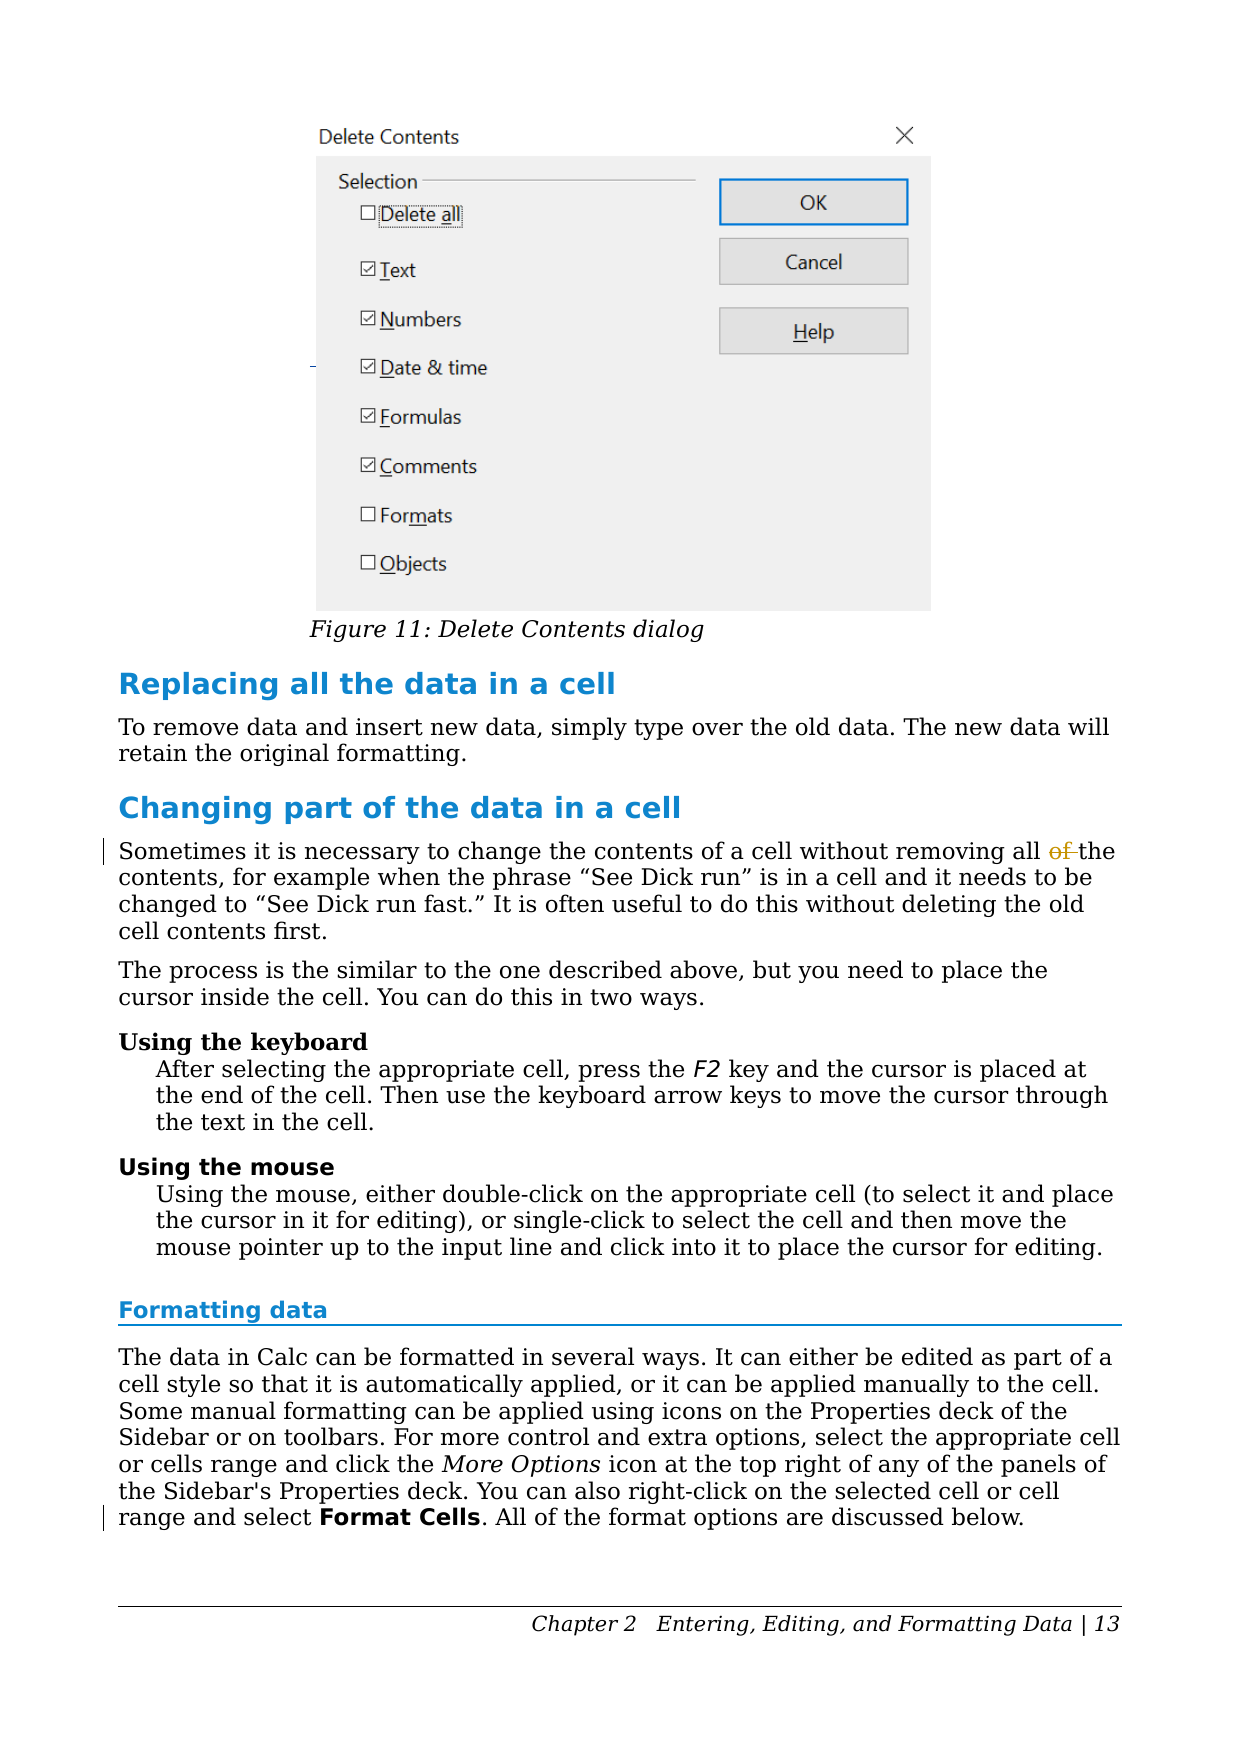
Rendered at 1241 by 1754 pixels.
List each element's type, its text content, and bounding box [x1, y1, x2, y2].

text Using the keyboard [118, 1029, 1122, 1056]
text Sometimes it is necessary to change the contents of a cell without removing all the contents, for example when the phrase “See Dick run” is in a cell and it needs to be changed to “See Dick run fast.” It is often useful to do this without deleting the old cell contents first. [118, 838, 1122, 944]
subtitle Changing part of the data in a cell [118, 792, 1122, 826]
text Figure 11: Delete Contents dialog [309, 617, 931, 643]
subtitle Replacing all the data in a cell [118, 668, 1122, 702]
text Using the mouse [118, 1154, 1122, 1181]
text After selecting the appropriate cell, press the F2 key and the cursor is placed at the end of the cell. Then use the keyboard arrow keys to move the cursor through the text in the cell. [156, 1056, 1122, 1136]
text Using the mouse, either double-click on the appropriate cell (to select it and place the cursor in it for editing), or single-click to select the cell and then move the mouse pointer up to the input line and click into it to place the cursor for editing. [156, 1181, 1122, 1261]
text To remove data and insert new data, simply type over the old data. The new data will retain the original formatting. [118, 714, 1122, 767]
text The data in Calc can be formatted in several ways. It can either be edited as part of a cell style so that it is automatically applied, or it can be applied manually to the cell. Some manual formatting can be applied using icons on the Properties deck of the Sidebar or on toolbars. For more control and extra options, select the appropriate cell or cells range and click the More Options icon at the top right of any of the panels of the Sidebar's Properties deck. You can also right-click on the selected cell or cell range and select Format Cells. All of the format options are discussed below. [118, 1344, 1122, 1531]
picture [316, 118, 931, 611]
text The process is the similar to the one described above, but you need to place the cursor inside the cell. You can do this in two ways. [118, 957, 1122, 1010]
subtitle Formatting data [118, 1297, 1122, 1324]
